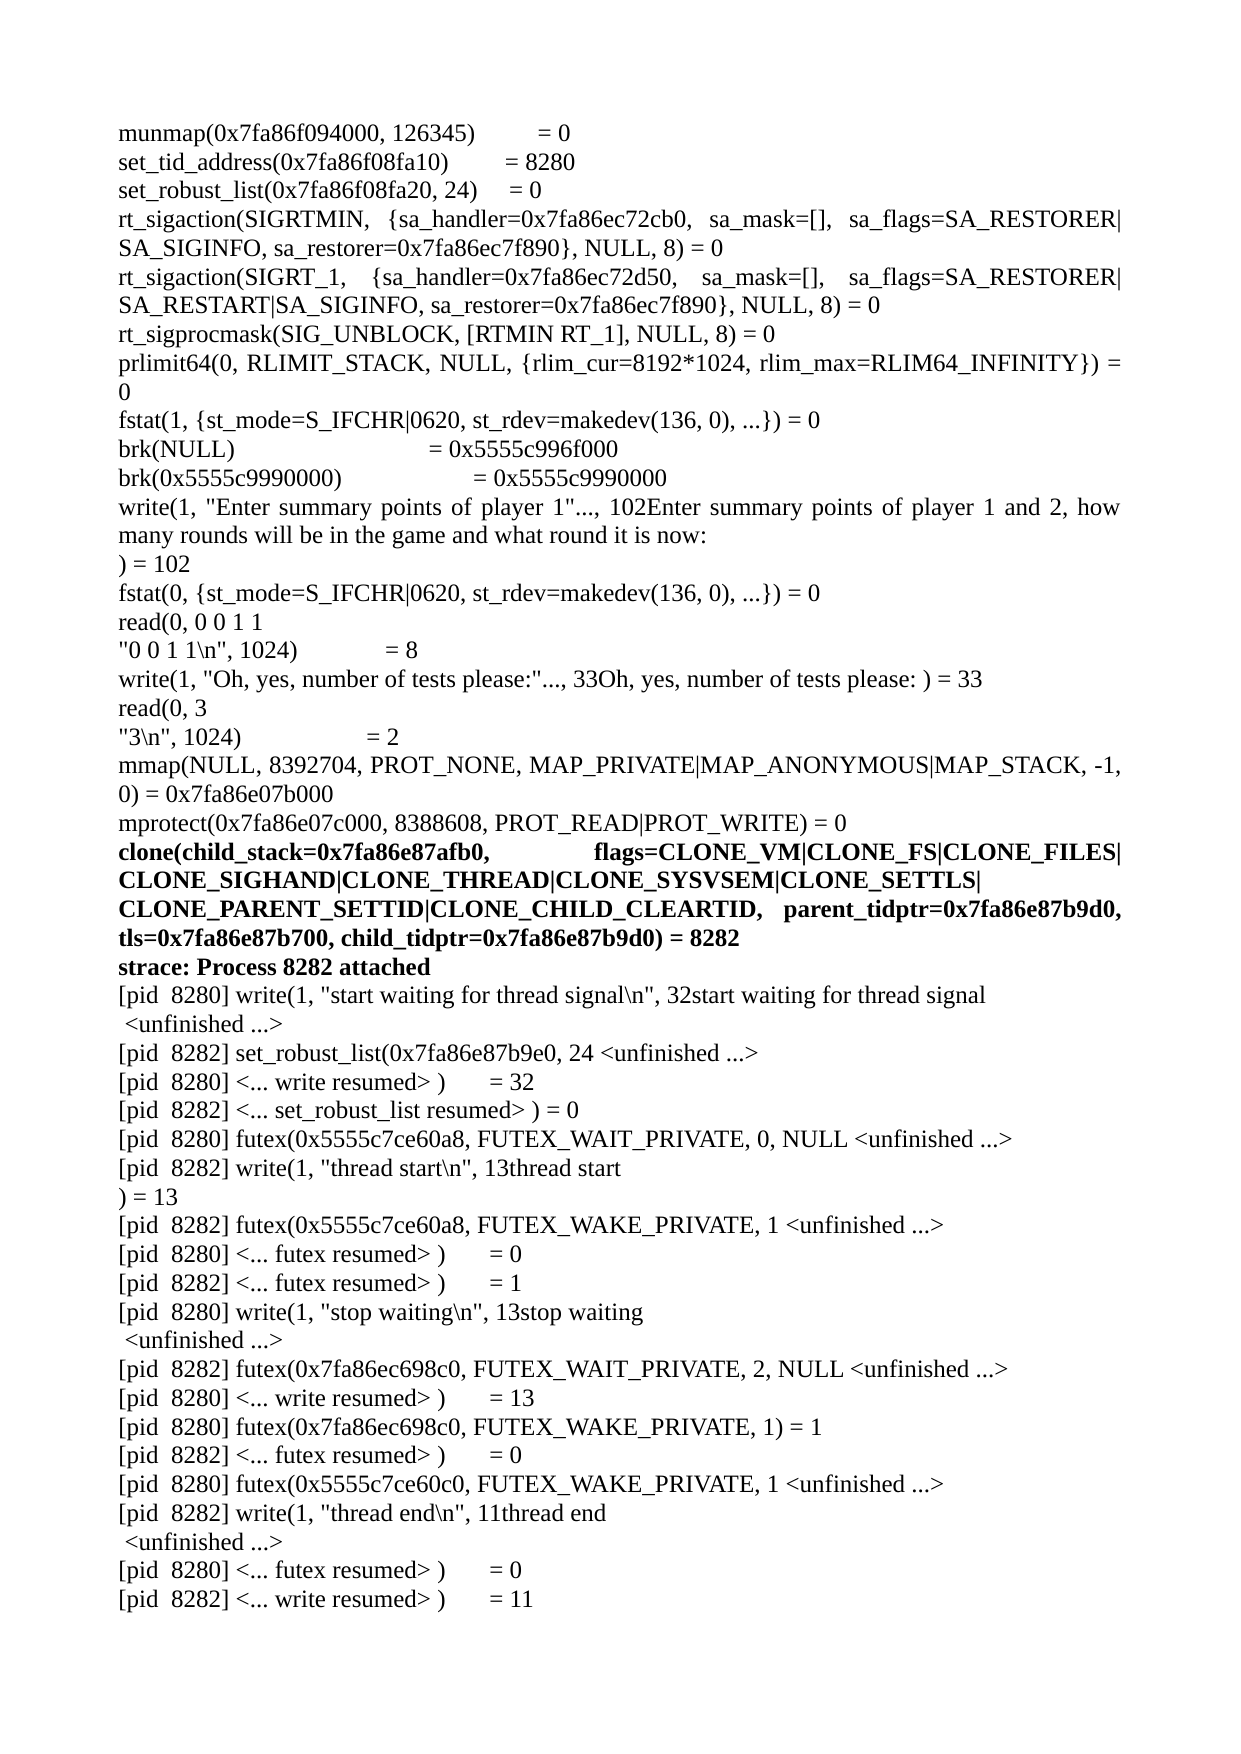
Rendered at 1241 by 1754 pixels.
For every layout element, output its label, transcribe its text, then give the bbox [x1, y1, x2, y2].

text rt_sigprocmask(SIG_UNBLOCK, [RTMIN RT_1], NULL, 8) = 0 [118, 319, 1122, 348]
text write(1, "Enter summary points of player 1"..., 102Enter summary points of player 1 and 2, how many rounds will be in the game and what round it is now: [118, 492, 1122, 549]
text [pid 8280] <... write resumed> ) = 32 [118, 1067, 1122, 1096]
text set_tid_address(0x7fa86f08fa10) = 8280 [118, 147, 1122, 176]
text "3\n", 1024) = 2 [118, 722, 1122, 751]
text [pid 8282] <... futex resumed> ) = 0 [118, 1441, 1122, 1469]
text read(0, 0 0 1 1 [118, 607, 1122, 636]
text set_robust_list(0x7fa86f08fa20, 24) = 0 [118, 176, 1122, 204]
text write(1, "Oh, yes, number of tests please:"..., 33Oh, yes, number of tests please: ) = 33 [118, 664, 1122, 693]
text [pid 8280] <... write resumed> ) = 13 [118, 1383, 1122, 1412]
text mmap(NULL, 8392704, PROT_NONE, MAP_PRIVATE|MAP_ANONYMOUS|MAP_STACK, -1, 0) = 0x7fa86e07b000 [118, 751, 1122, 808]
text [pid 8282] <... write resumed> ) = 11 [118, 1584, 1122, 1613]
text brk(NULL) = 0x5555c996f000 [118, 434, 1122, 463]
text ) = 102 [118, 549, 1122, 578]
text [pid 8282] <... set_robust_list resumed> ) = 0 [118, 1096, 1122, 1124]
text [pid 8282] futex(0x5555c7ce60a8, FUTEX_WAKE_PRIVATE, 1 <unfinished ...> [118, 1211, 1122, 1239]
text ) = 13 [118, 1182, 1122, 1211]
text [pid 8280] <... futex resumed> ) = 0 [118, 1556, 1122, 1584]
text [pid 8282] write(1, "thread start\n", 13thread start [118, 1153, 1122, 1182]
text <unfinished ...> [118, 1009, 1122, 1038]
text [pid 8280] write(1, "stop waiting\n", 13stop waiting [118, 1297, 1122, 1326]
text [pid 8282] set_robust_list(0x7fa86e87b9e0, 24 <unfinished ...> [118, 1038, 1122, 1067]
text mprotect(0x7fa86e07c000, 8388608, PROT_READ|PROT_WRITE) = 0 [118, 808, 1122, 837]
text strace: Process 8282 attached [118, 952, 1122, 981]
text [pid 8280] futex(0x5555c7ce60c0, FUTEX_WAKE_PRIVATE, 1 <unfinished ...> [118, 1469, 1122, 1498]
text fstat(0, {st_mode=S_IFCHR|0620, st_rdev=makedev(136, 0), ...}) = 0 [118, 578, 1122, 607]
text prlimit64(0, RLIMIT_STACK, NULL, {rlim_cur=8192*1024, rlim_max=RLIM64_INFINITY}) = 0 [118, 348, 1122, 406]
text [pid 8280] futex(0x7fa86ec698c0, FUTEX_WAKE_PRIVATE, 1) = 1 [118, 1412, 1122, 1441]
text fstat(1, {st_mode=S_IFCHR|0620, st_rdev=makedev(136, 0), ...}) = 0 [118, 406, 1122, 434]
text brk(0x5555c9990000) = 0x5555c9990000 [118, 463, 1122, 492]
text [pid 8280] write(1, "start waiting for thread signal\n", 32start waiting for thread signal [118, 981, 1122, 1009]
text <unfinished ...> [118, 1326, 1122, 1354]
text "0 0 1 1\n", 1024) = 8 [118, 636, 1122, 664]
text clone(child_stack=0x7fa86e87afb0, flags=CLONE_VM|CLONE_FS|CLONE_FILES|CLONE_SIGHAND|CLONE_THREAD|CLONE_SYSVSEM|CLONE_SETTLS|CLONE_PARENT_SETTID|CLONE_CHILD_CLEARTID, parent_tidptr=0x7fa86e87b9d0, tls=0x7fa86e87b700, child_tidptr=0x7fa86e87b9d0) = 8282 [118, 837, 1122, 952]
text read(0, 3 [118, 693, 1122, 722]
text <unfinished ...> [118, 1527, 1122, 1556]
text [pid 8280] futex(0x5555c7ce60a8, FUTEX_WAIT_PRIVATE, 0, NULL <unfinished ...> [118, 1124, 1122, 1153]
text rt_sigaction(SIGRTMIN, {sa_handler=0x7fa86ec72cb0, sa_mask=[], sa_flags=SA_RESTORER|SA_SIGINFO, sa_restorer=0x7fa86ec7f890}, NULL, 8) = 0 [118, 204, 1122, 262]
text [pid 8282] futex(0x7fa86ec698c0, FUTEX_WAIT_PRIVATE, 2, NULL <unfinished ...> [118, 1354, 1122, 1383]
text [pid 8280] <... futex resumed> ) = 0 [118, 1239, 1122, 1268]
text [pid 8282] <... futex resumed> ) = 1 [118, 1268, 1122, 1297]
text rt_sigaction(SIGRT_1, {sa_handler=0x7fa86ec72d50, sa_mask=[], sa_flags=SA_RESTORER|SA_RESTART|SA_SIGINFO, sa_restorer=0x7fa86ec7f890}, NULL, 8) = 0 [118, 262, 1122, 319]
text munmap(0x7fa86f094000, 126345) = 0 [118, 118, 1122, 147]
text [pid 8282] write(1, "thread end\n", 11thread end [118, 1498, 1122, 1527]
